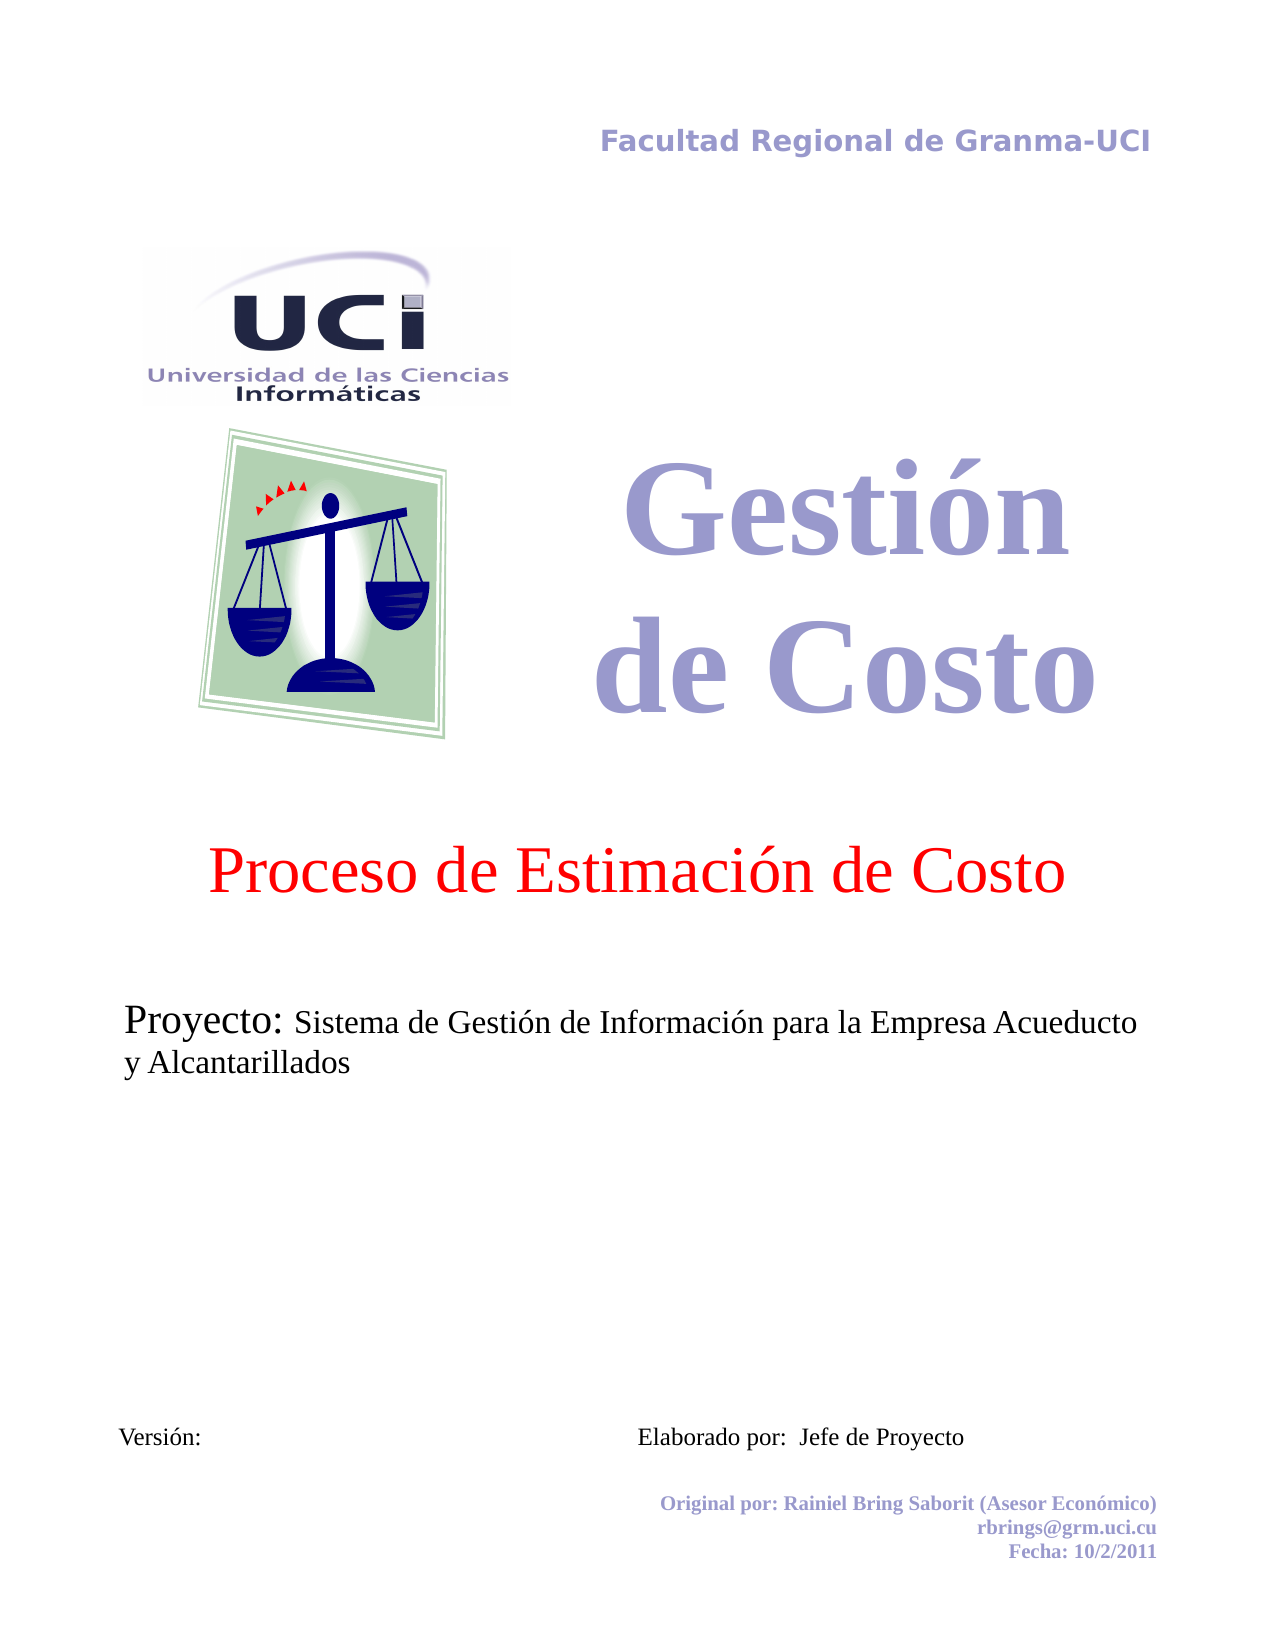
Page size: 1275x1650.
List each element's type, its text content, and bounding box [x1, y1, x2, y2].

table_cell [118, 420, 534, 748]
table_cell Versión: [118, 1422, 637, 1451]
table_cell Proceso de Estimación de Costo [118, 748, 1157, 989]
table_header [534, 232, 1157, 420]
table_cell Gestión de Costo [534, 420, 1157, 748]
table_header [118, 232, 534, 420]
table_cell Elaborado por: Jefe de Proyecto [638, 1422, 1157, 1451]
table_cell Proyecto: Sistema de Gestión de Información para la Empresa Acueducto y Alcantarillados [118, 989, 1157, 1422]
picture [142, 247, 511, 406]
